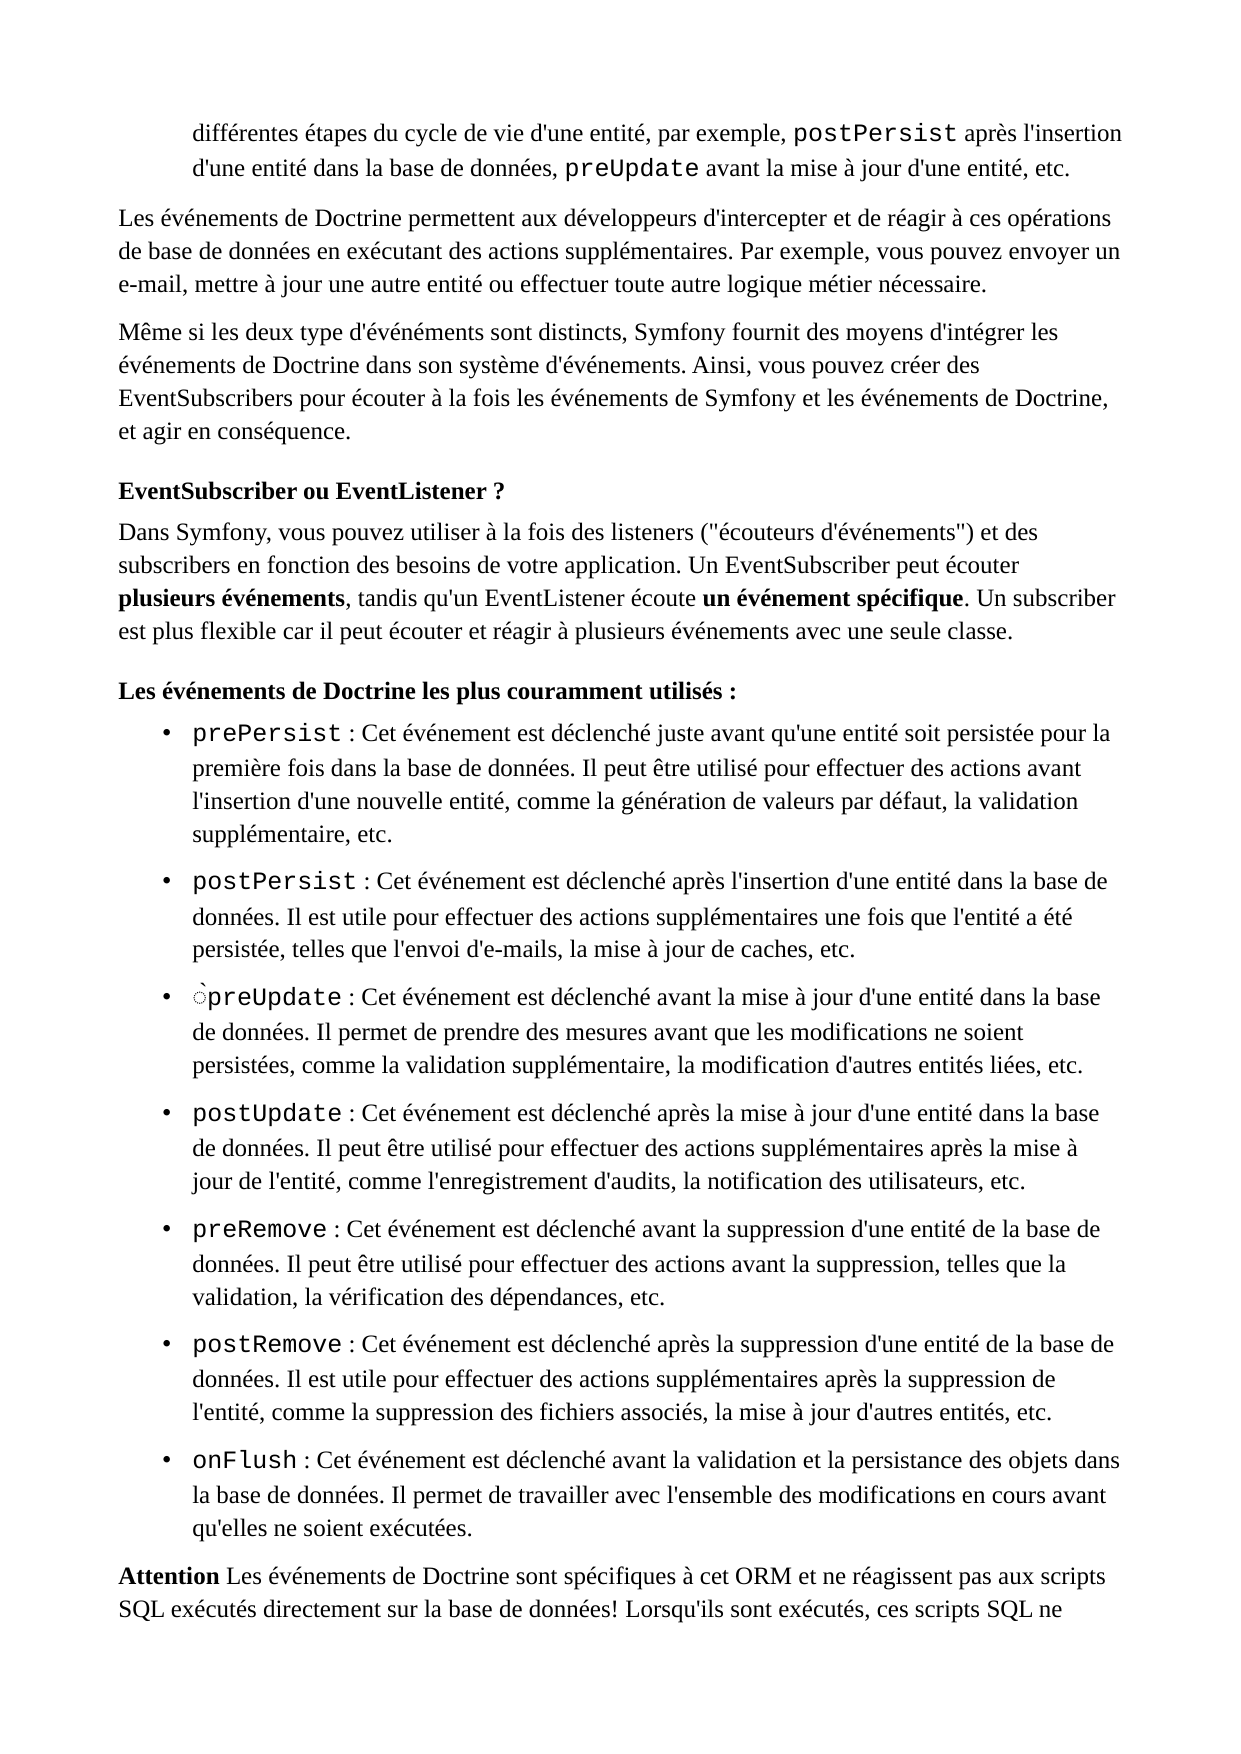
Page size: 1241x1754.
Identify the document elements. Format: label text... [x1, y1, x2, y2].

text Les événements de Doctrine permettent aux développeurs d'intercepter et de réagir à ces opérations de base de données en exécutant des actions supplémentaires. Par exemple, vous pouvez envoyer un e-mail, mettre à jour une autre entité ou effectuer toute autre logique métier nécessaire. [118, 203, 1122, 298]
subtitle EventSubscriber ou EventListener ? [118, 476, 1122, 505]
list prePersist : Cet événement est déclenché juste avant qu'une entité soit persistée pour la première fois dans la base de données. Il peut être utilisé pour effectuer des actions avant l'insertion d'une nouvelle entité, comme la génération de valeurs par défaut, la validation supplémentaire, etc. [162, 718, 1122, 848]
list ̀preUpdate : Cet événement est déclenché avant la mise à jour d'une entité dans la base de données. Il permet de prendre des mesures avant que les modifications ne soient persistées, comme la validation supplémentaire, la modification d'autres entités liées, etc. [162, 982, 1122, 1079]
subtitle Les événements de Doctrine les plus couramment utilisés : [118, 676, 1122, 705]
list postPersist : Cet événement est déclenché après l'insertion d'une entité dans la base de données. Il est utile pour effectuer des actions supplémentaires une fois que l'entité a été persistée, telles que l'envoi d'e-mails, la mise à jour de caches, etc. [162, 866, 1122, 963]
text Même si les deux type d'événéments sont distincts, Symfony fournit des moyens d'intégrer les événements de Doctrine dans son système d'événements. Ainsi, vous pouvez créer des EventSubscribers pour écouter à la fois les événements de Symfony et les événements de Doctrine, et agir en conséquence. [118, 317, 1122, 445]
list onFlush : Cet événement est déclenché avant la validation et la persistance des objets dans la base de données. Il permet de travailler avec l'ensemble des modifications en cours avant qu'elles ne soient exécutées. [162, 1445, 1122, 1542]
list postRemove : Cet événement est déclenché après la suppression d'une entité de la base de données. Il est utile pour effectuer des actions supplémentaires après la suppression de l'entité, comme la suppression des fichiers associés, la mise à jour d'autres entités, etc. [162, 1329, 1122, 1426]
list différentes étapes du cycle de vie d'une entité, par exemple, postPersist après l'insertion d'une entité dans la base de données, preUpdate avant la mise à jour d'une entité, etc. [162, 118, 1122, 184]
text Attention Les événements de Doctrine sont spécifiques à cet ORM et ne réagissent pas aux scripts SQL exécutés directement sur la base de données! Lorsqu'ils sont exécutés, ces scripts SQL ne [118, 1561, 1122, 1623]
list postUpdate : Cet événement est déclenché après la mise à jour d'une entité dans la base de données. Il peut être utilisé pour effectuer des actions supplémentaires après la mise à jour de l'entité, comme l'enregistrement d'audits, la notification des utilisateurs, etc. [162, 1098, 1122, 1195]
list preRemove : Cet événement est déclenché avant la suppression d'une entité de la base de données. Il peut être utilisé pour effectuer des actions avant la suppression, telles que la validation, la vérification des dépendances, etc. [162, 1214, 1122, 1311]
text Dans Symfony, vous pouvez utiliser à la fois des listeners ("écouteurs d'événements") et des subscribers en fonction des besoins de votre application. Un EventSubscriber peut écouter plusieurs événements, tandis qu'un EventListener écoute un événement spécifique. Un subscriber est plus flexible car il peut écouter et réagir à plusieurs événements avec une seule classe. [118, 517, 1122, 645]
